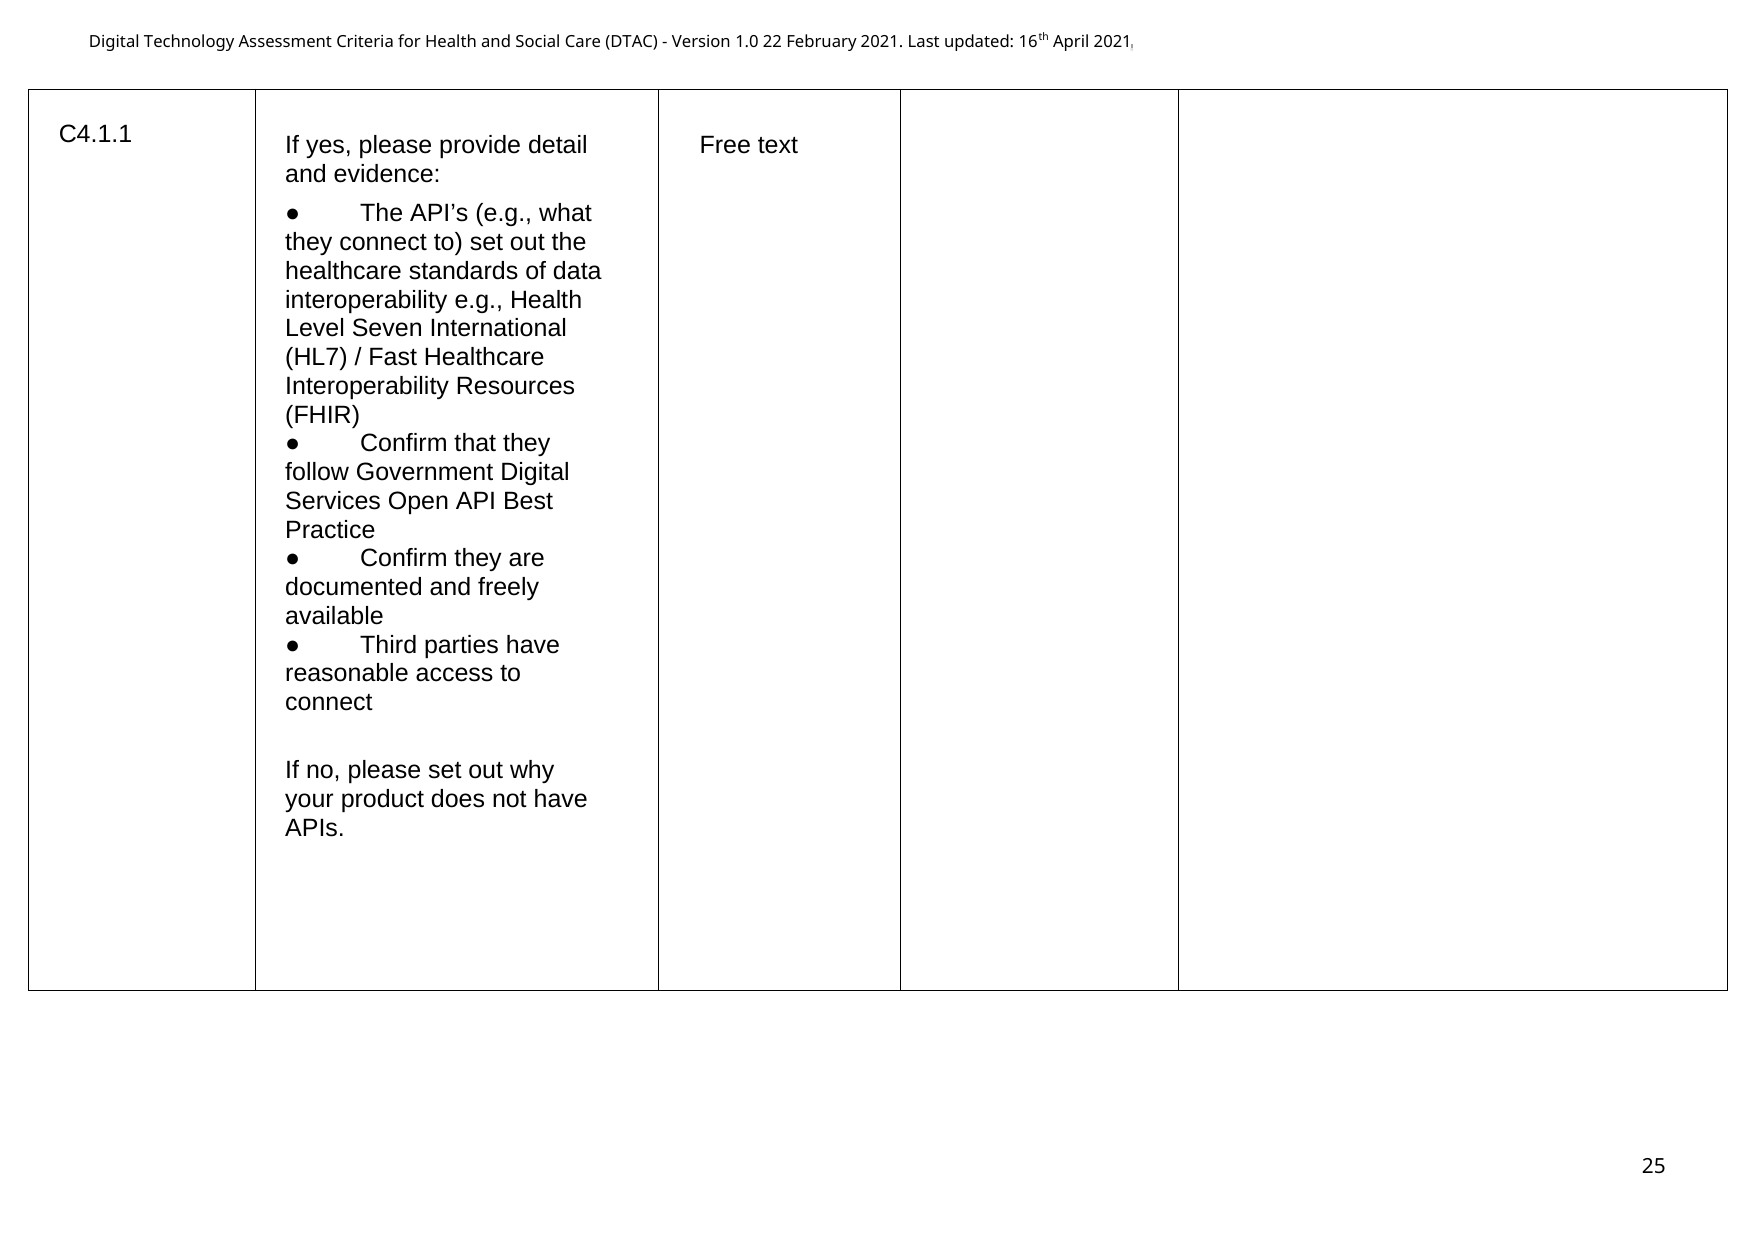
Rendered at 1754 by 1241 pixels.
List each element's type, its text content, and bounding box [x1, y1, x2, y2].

table_cell If yes, please provide detail and evidence: The API’s (e.g., what they connect to) set out the healthcare standards of data interoperability e.g., Health Level Seven International (HL7) / Fast Healthcare Interoperability Resources (FHIR) Confirm that they follow Government Digital Services Open API Best Practice Confirm they are documented and freely available Third parties have reasonable access to connect If no, please set out why your product does not have APIs. [256, 90, 658, 990]
table_cell [1179, 90, 1727, 990]
table_cell C4.1.1 [29, 90, 255, 990]
table_cell Free text [659, 90, 900, 990]
table_cell [901, 90, 1178, 990]
